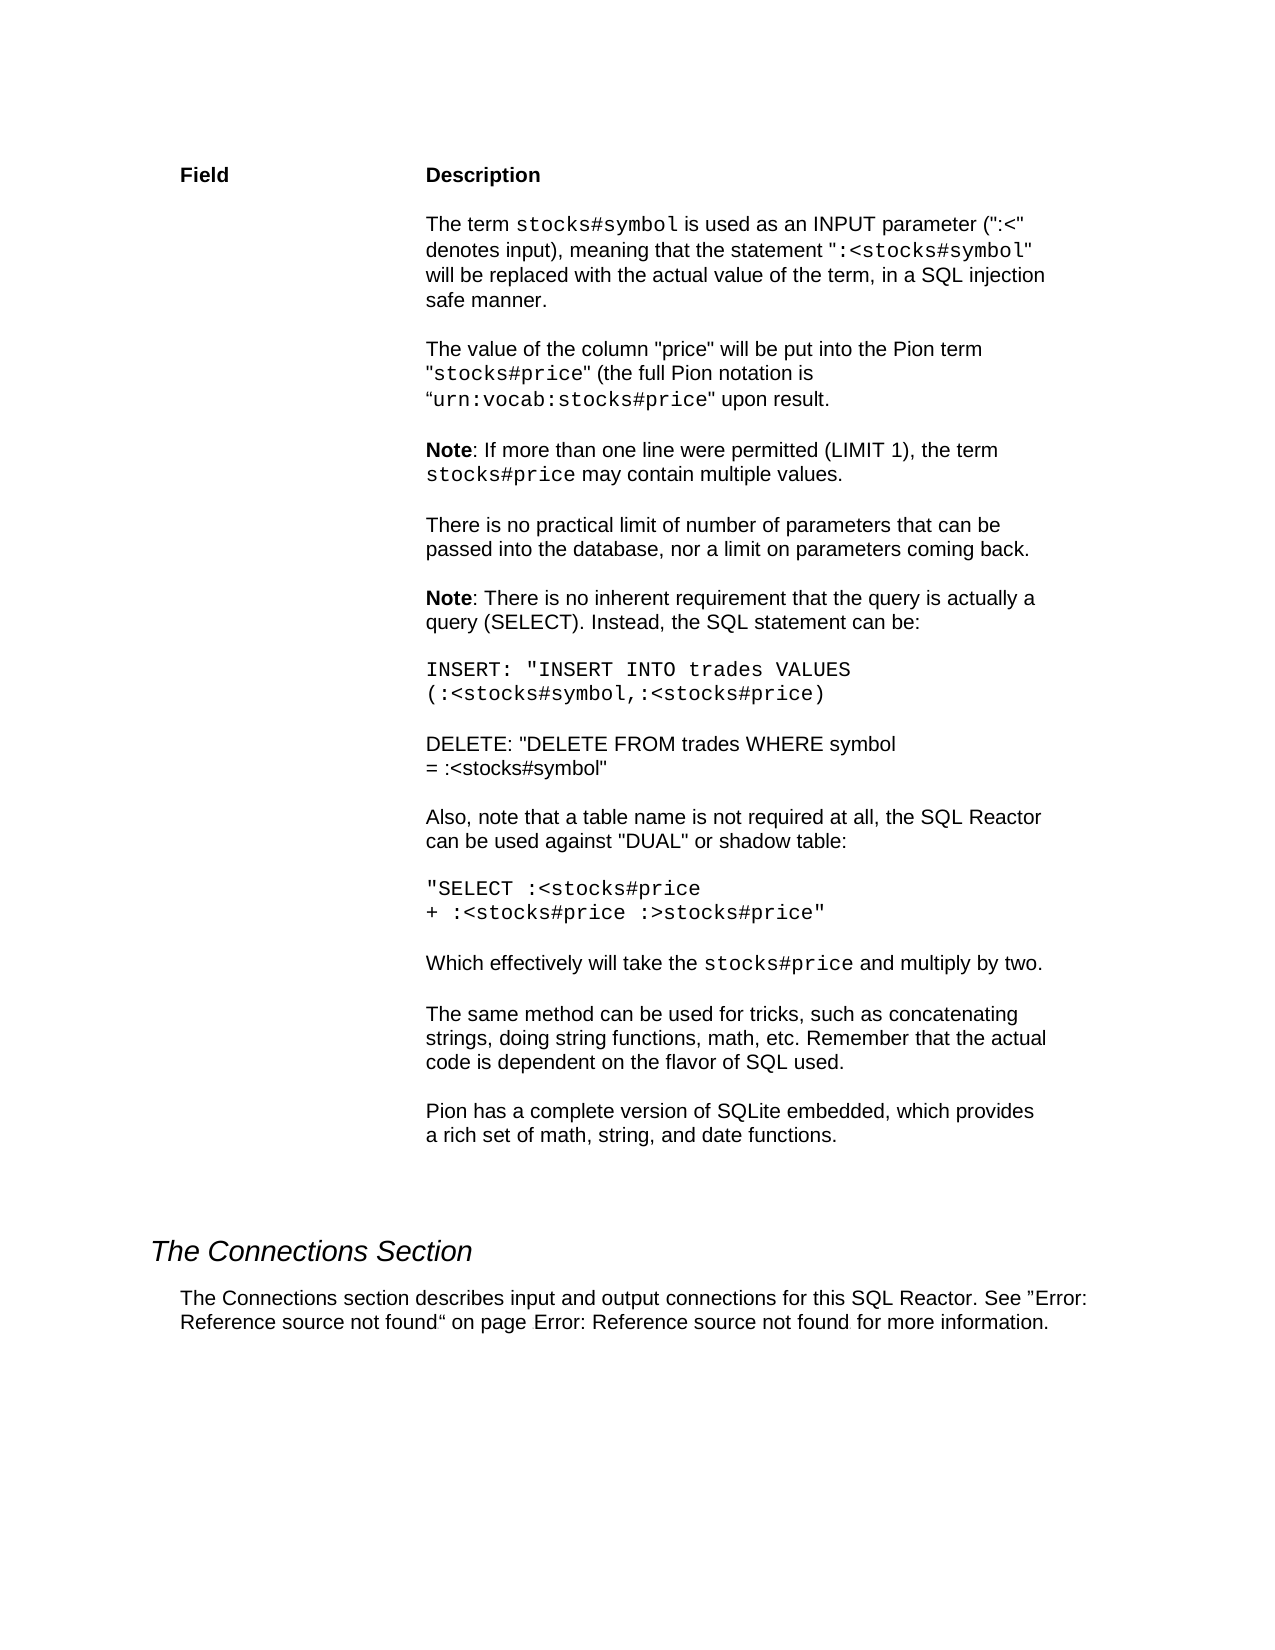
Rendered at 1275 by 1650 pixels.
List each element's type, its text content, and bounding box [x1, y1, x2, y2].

table_header Field [139, 150, 384, 199]
table_header Description [384, 150, 1061, 199]
subtitle The Connections Section [150, 1234, 1125, 1267]
text The Connections section describes input and output connections for this SQL Reactor. See ”Error: Reference source not foundX“ on page XError: Reference source not foundX for more information. [180, 1286, 1125, 1334]
table_cell [139, 199, 384, 1159]
table_cell The term stocks#symbol is used as an INPUT parameter (":<" denotes input), meaning that the statement ":<stocks#symbol" will be replaced with the actual value of the term, in a SQL injection safe manner. The value of the column "price" will be put into the Pion term "stocks#price" (the full Pion notation is “urn:vocab:stocks#price" upon result. Note: If more than one line were permitted (LIMIT 1), the term stocks#price may contain multiple values. There is no practical limit of number of parameters that can be passed into the database, nor a limit on parameters coming back. Note: There is no inherent requirement that the query is actually a query (SELECT). Instead, the SQL statement can be: INSERT: "INSERT INTO trades VALUES (:<stocks#symbol,:<stocks#price) DELETE: "DELETE FROM trades WHERE symbol = :<stocks#symbol" Also, note that a table name is not required at all, the SQL Reactor can be used against "DUAL" or shadow table: "SELECT :<stocks#price + :<stocks#price :>stocks#price" Which effectively will take the stocks#price and multiply by two. The same method can be used for tricks, such as concatenating strings, doing string functions, math, etc. Remember that the actual code is dependent on the flavor of SQL used. Pion has a complete version of SQLite embedded, which provides a rich set of math, string, and date functions. [384, 199, 1061, 1159]
